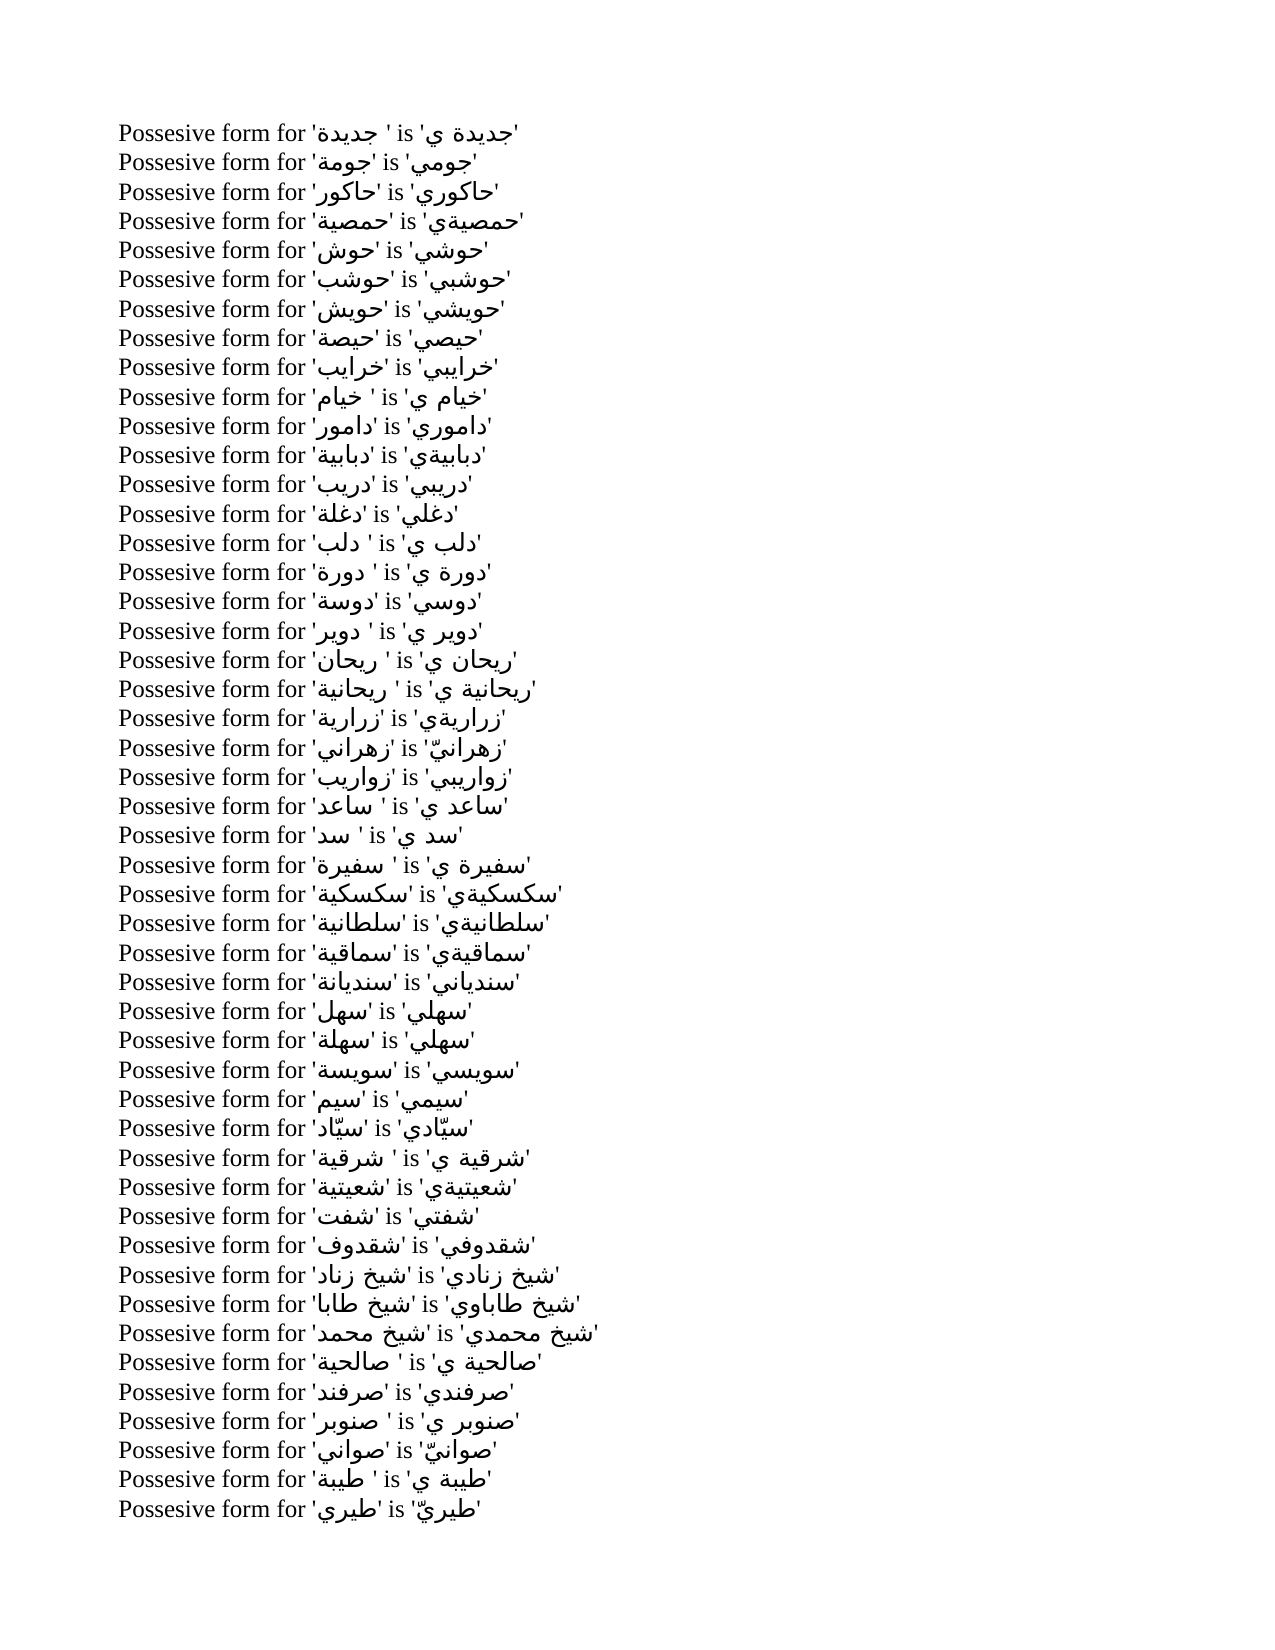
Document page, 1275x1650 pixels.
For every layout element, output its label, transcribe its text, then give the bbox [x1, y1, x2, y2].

text Possesive form for 'شيخ زناد' is 'شيخ زنادي' [118, 1260, 1157, 1289]
text Possesive form for 'طيبة ' is 'طيبة ي' [118, 1464, 1157, 1494]
text Possesive form for 'شقدوف' is 'شقدوفي' [118, 1230, 1157, 1260]
text Possesive form for 'سيّاد' is 'سيّادي' [118, 1113, 1157, 1143]
text Possesive form for 'دامور' is 'داموري' [118, 411, 1157, 440]
text Possesive form for 'شيخ محمد' is 'شيخ محمدي' [118, 1318, 1157, 1347]
text Possesive form for 'سكسكية' is 'سكسكيةي' [118, 879, 1157, 908]
text Possesive form for 'حاكور' is 'حاكوري' [118, 177, 1157, 206]
text Possesive form for 'صالحية ' is 'صالحية ي' [118, 1347, 1157, 1377]
text Possesive form for 'ساعد ' is 'ساعد ي' [118, 791, 1157, 821]
text Possesive form for 'دريب' is 'دريبي' [118, 469, 1157, 499]
text Possesive form for 'دغلة' is 'دغلي' [118, 499, 1157, 528]
text Possesive form for 'سيم' is 'سيمي' [118, 1084, 1157, 1113]
text Possesive form for 'ريحانية ' is 'ريحانية ي' [118, 674, 1157, 703]
text Possesive form for 'جومة' is 'جومي' [118, 147, 1157, 177]
text Possesive form for 'سنديانة' is 'سندياني' [118, 967, 1157, 996]
text Possesive form for 'زواريب' is 'زواريبي' [118, 762, 1157, 791]
text Possesive form for 'حمصية' is 'حمصيةي' [118, 206, 1157, 235]
text Possesive form for 'سهلة' is 'سهلي' [118, 1026, 1157, 1055]
text Possesive form for 'شرقية ' is 'شرقية ي' [118, 1143, 1157, 1172]
text Possesive form for 'سماقية' is 'سماقيةي' [118, 938, 1157, 967]
text Possesive form for 'زهراني' is 'زهرانيّ' [118, 733, 1157, 762]
text Possesive form for 'شفت' is 'شفتي' [118, 1201, 1157, 1230]
text Possesive form for 'حيصة' is 'حيصي' [118, 323, 1157, 352]
text Possesive form for 'سويسة' is 'سويسي' [118, 1055, 1157, 1084]
text Possesive form for 'خيام ' is 'خيام ي' [118, 382, 1157, 411]
text Possesive form for 'شيخ طابا' is 'شيخ طاباوي' [118, 1289, 1157, 1318]
text Possesive form for 'دوسة' is 'دوسي' [118, 586, 1157, 616]
text Possesive form for 'شعيتية' is 'شعيتيةي' [118, 1172, 1157, 1201]
text Possesive form for 'حوش' is 'حوشي' [118, 235, 1157, 264]
text Possesive form for 'طيري' is 'طيريّ' [118, 1494, 1157, 1523]
text Possesive form for 'سلطانية' is 'سلطانيةي' [118, 908, 1157, 938]
text Possesive form for 'سفيرة ' is 'سفيرة ي' [118, 850, 1157, 879]
text Possesive form for 'دبابية' is 'دبابيةي' [118, 440, 1157, 469]
text Possesive form for 'حوشب' is 'حوشبي' [118, 264, 1157, 294]
text Possesive form for 'خرايب' is 'خرايبي' [118, 352, 1157, 382]
text Possesive form for 'دلب ' is 'دلب ي' [118, 528, 1157, 557]
text Possesive form for 'سهل' is 'سهلي' [118, 996, 1157, 1026]
text Possesive form for 'دوير ' is 'دوير ي' [118, 616, 1157, 645]
text Possesive form for 'صرفند' is 'صرفندي' [118, 1377, 1157, 1406]
text Possesive form for 'دورة ' is 'دورة ي' [118, 557, 1157, 586]
text Possesive form for 'زرارية' is 'زراريةي' [118, 703, 1157, 733]
text Possesive form for 'حويش' is 'حويشي' [118, 294, 1157, 323]
text Possesive form for 'صنوبر ' is 'صنوبر ي' [118, 1406, 1157, 1435]
text Possesive form for 'جديدة ' is 'جديدة ي' [118, 118, 1157, 147]
text Possesive form for 'سد ' is 'سد ي' [118, 821, 1157, 850]
text Possesive form for 'ريحان ' is 'ريحان ي' [118, 645, 1157, 674]
text Possesive form for 'صواني' is 'صوانيّ' [118, 1435, 1157, 1464]
